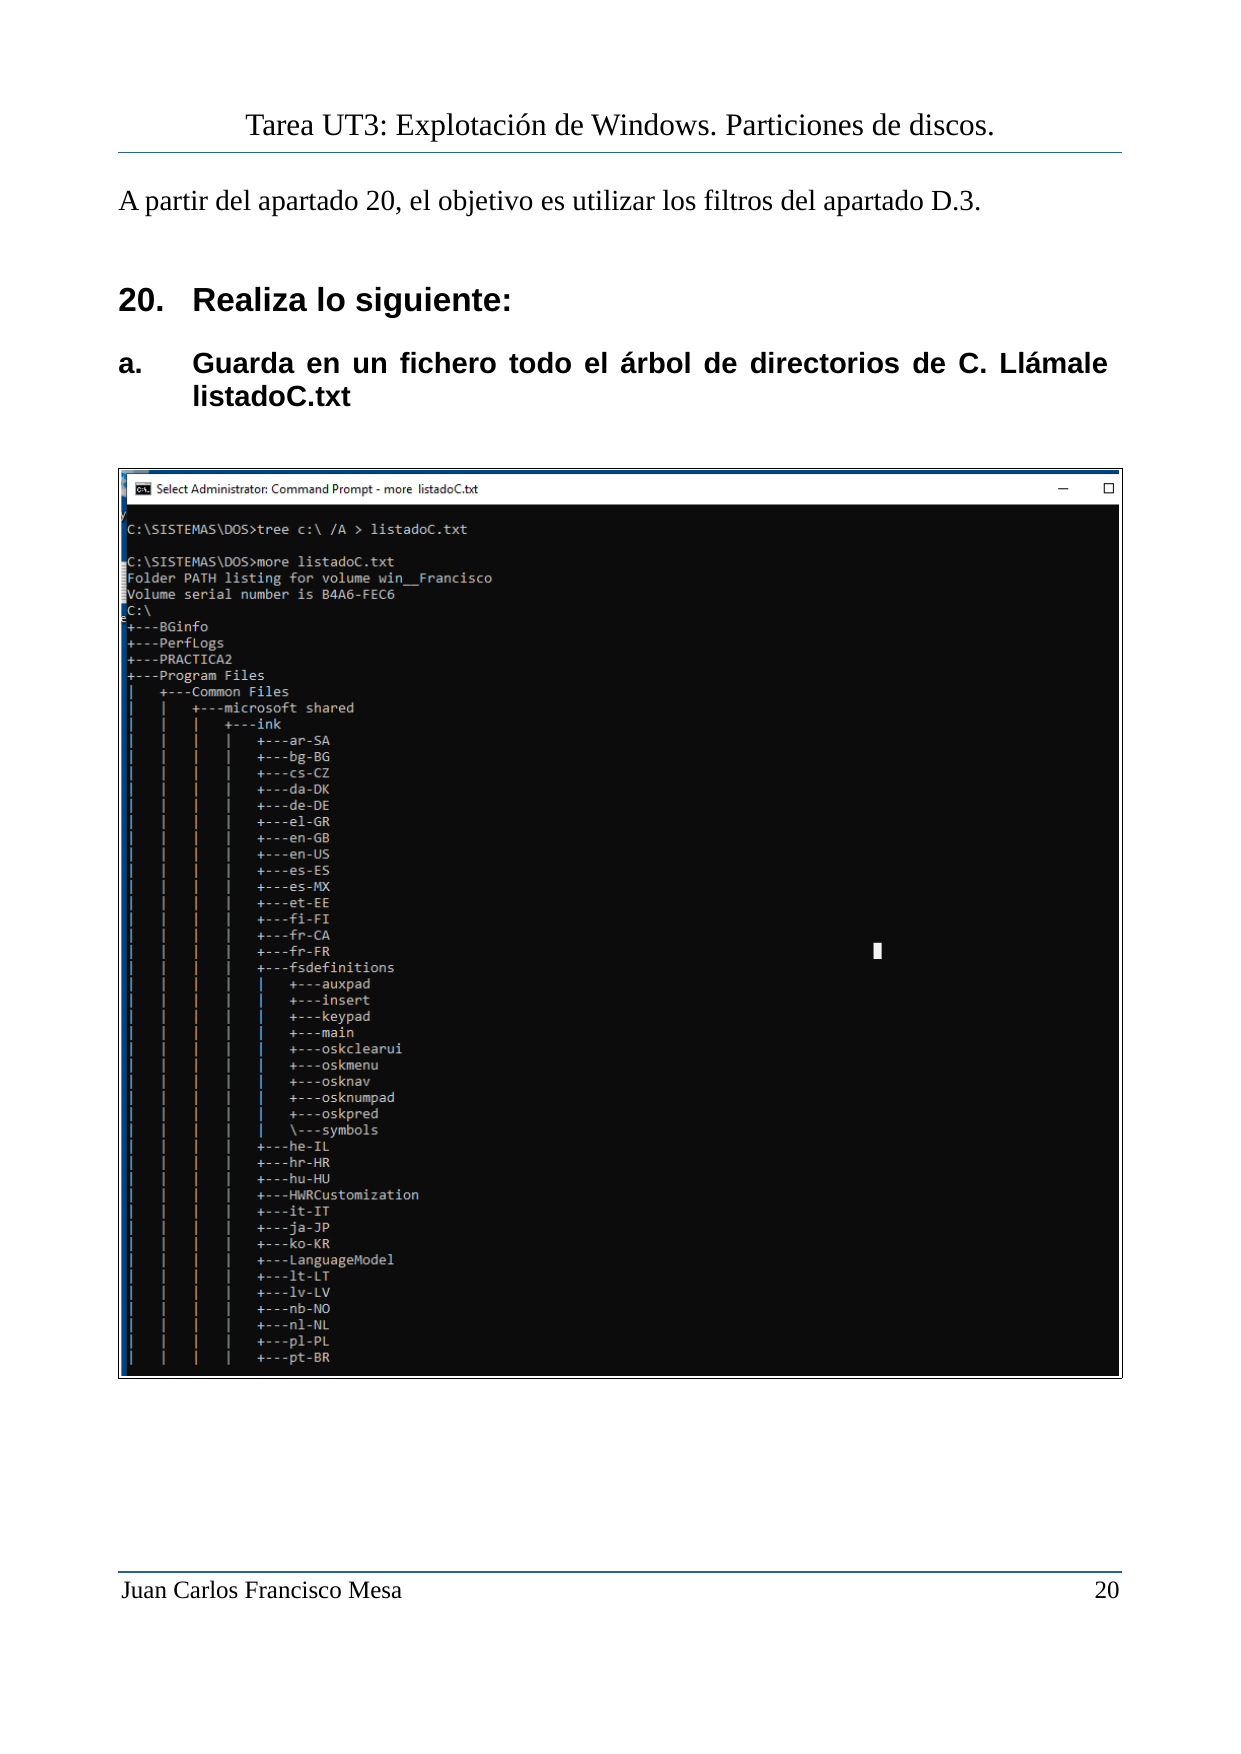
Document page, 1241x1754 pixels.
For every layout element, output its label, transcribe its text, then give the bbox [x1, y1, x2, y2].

text A partir del apartado 20, el objetivo es utilizar los filtros del apartado D.3. [118, 183, 1122, 216]
picture [121, 470, 1119, 1376]
subtitle Guarda en un fichero todo el árbol de directorios de C. Llámale listadoC.txt [118, 346, 1122, 413]
subtitle 20. Realiza lo siguiente: [118, 280, 1122, 319]
